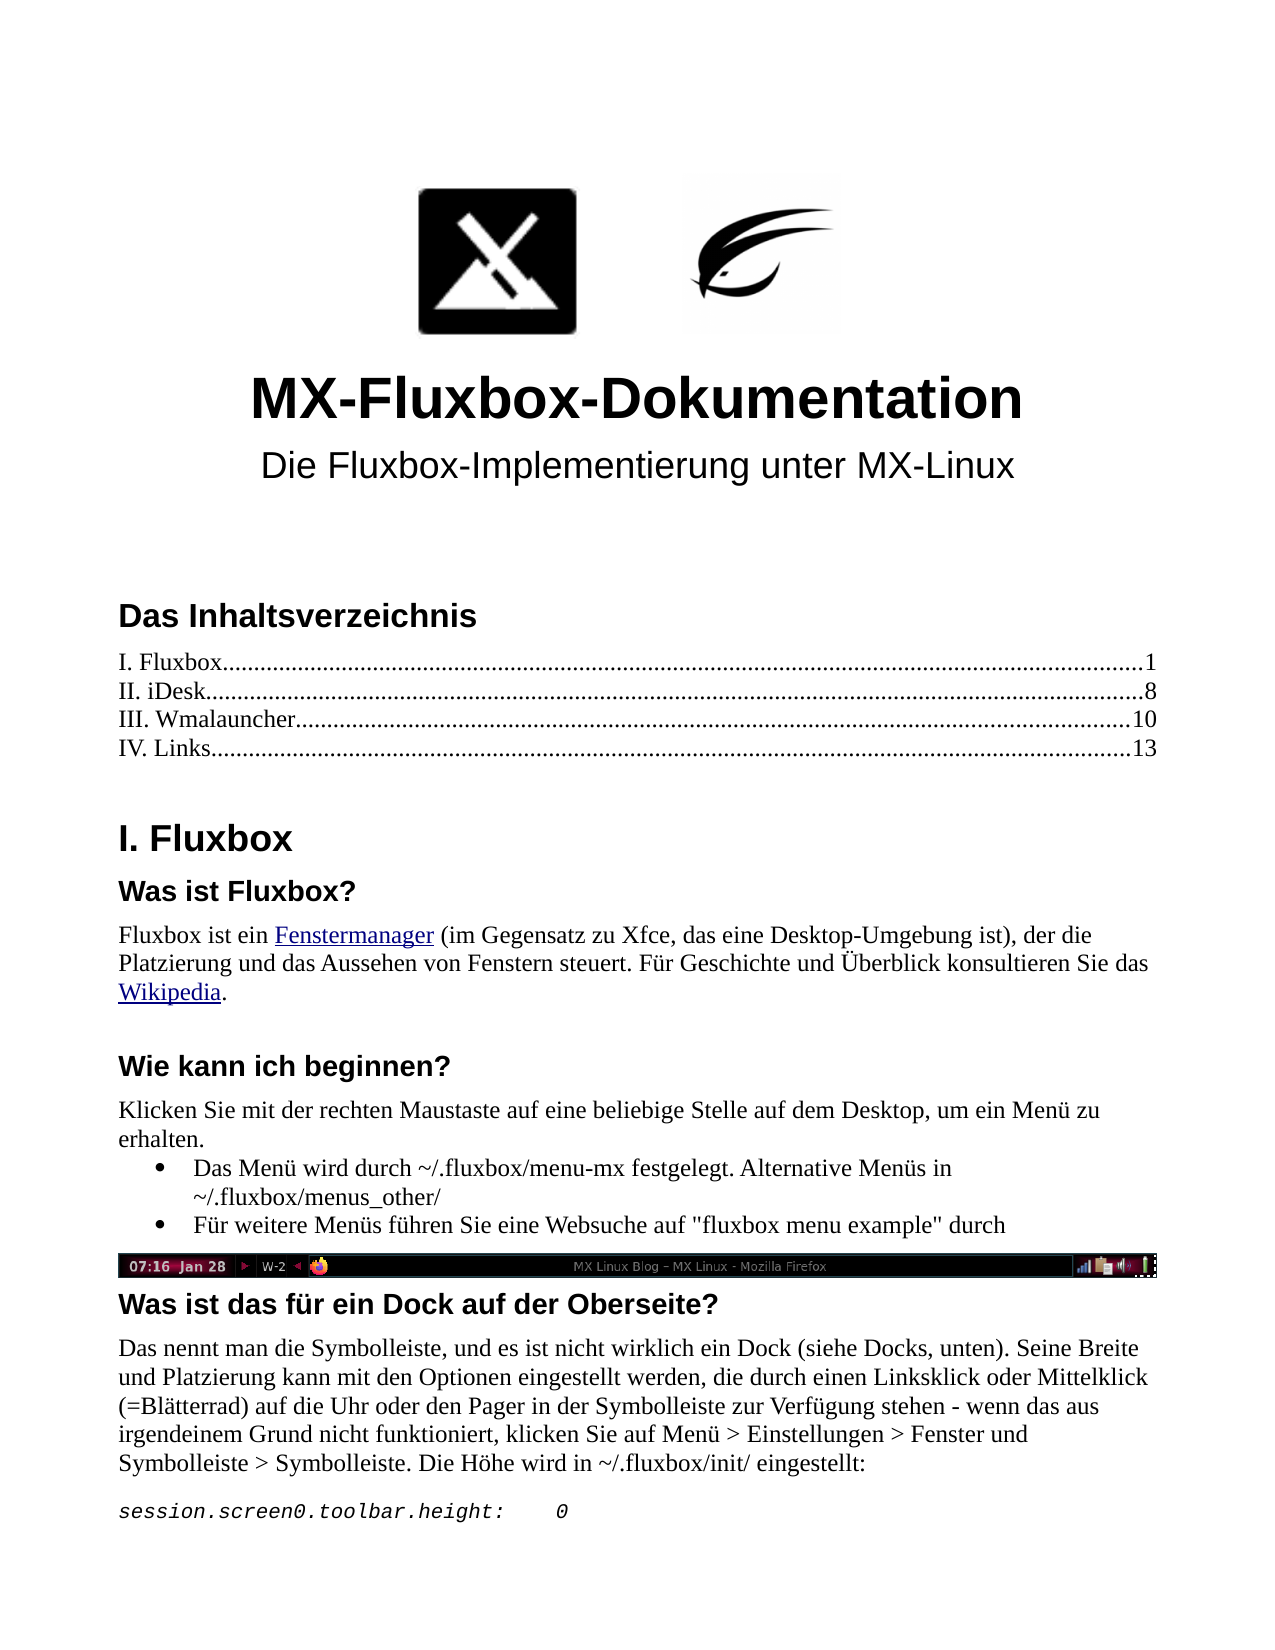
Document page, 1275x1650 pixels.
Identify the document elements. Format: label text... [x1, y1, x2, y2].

subtitle Das Inhaltsverzeichnis [118, 596, 1157, 634]
subtitle Die Fluxbox-Implementierung unter MX-Linux [118, 443, 1157, 486]
text III. Wmalauncher 10 [118, 704, 1157, 733]
subtitle Was ist Fluxbox? [118, 874, 1157, 907]
text Das nennt man die Symbolleiste, und es ist nicht wirklich ein Dock (siehe Docks, unten). Seine Breite und Platzierung kann mit den Optionen eingestellt werden, die durch einen Linksklick oder Mittelklick (=Blätterrad) auf die Uhr oder den Pager in der Symbolleiste zur Verfügung stehen - wenn das aus irgendeinem Grund nicht funktioniert, klicken Sie auf Menü > Einstellungen > Fenster und Symbolleiste > Symbolleiste. Die Höhe wird in ~/.fluxbox/init/ eingestellt: [118, 1333, 1157, 1477]
text session.screen0.toolbar.height: 0 [118, 1501, 1157, 1524]
text Fluxbox ist ein Fenstermanager (im Gegensatz zu Xfce, das eine Desktop-Umgebung ist), der die Platzierung und das Aussehen von Fenstern steuert. Für Geschichte und Überblick konsultieren Sie das Wikipedia. [118, 920, 1157, 1006]
subtitle I. Fluxbox [118, 816, 1157, 859]
list Für weitere Menüs führen Sie eine Websuche auf "fluxbox menu example" durch [156, 1210, 1157, 1239]
title MX-Fluxbox-Dokumentation [118, 290, 1157, 430]
text I. Fluxbox 1 [118, 647, 1157, 676]
text Klicken Sie mit der rechten Maustaste auf eine beliebige Stelle auf dem Desktop, um ein Menü zu erhalten. [118, 1095, 1157, 1153]
list Das Menü wird durch ~/.fluxbox/menu-mx festgelegt. Alternative Menüs in ~/.fluxbox/menus_other/ [156, 1153, 1157, 1210]
text IV. Links 13 [118, 733, 1157, 762]
subtitle Was ist das für ein Dock auf der Oberseite? [118, 1278, 1157, 1321]
picture [415, 186, 581, 339]
subtitle Wie kann ich beginnen? [118, 1049, 1157, 1083]
picture [681, 173, 842, 334]
text II. iDesk 8 [118, 676, 1157, 704]
picture [118, 1253, 1157, 1278]
